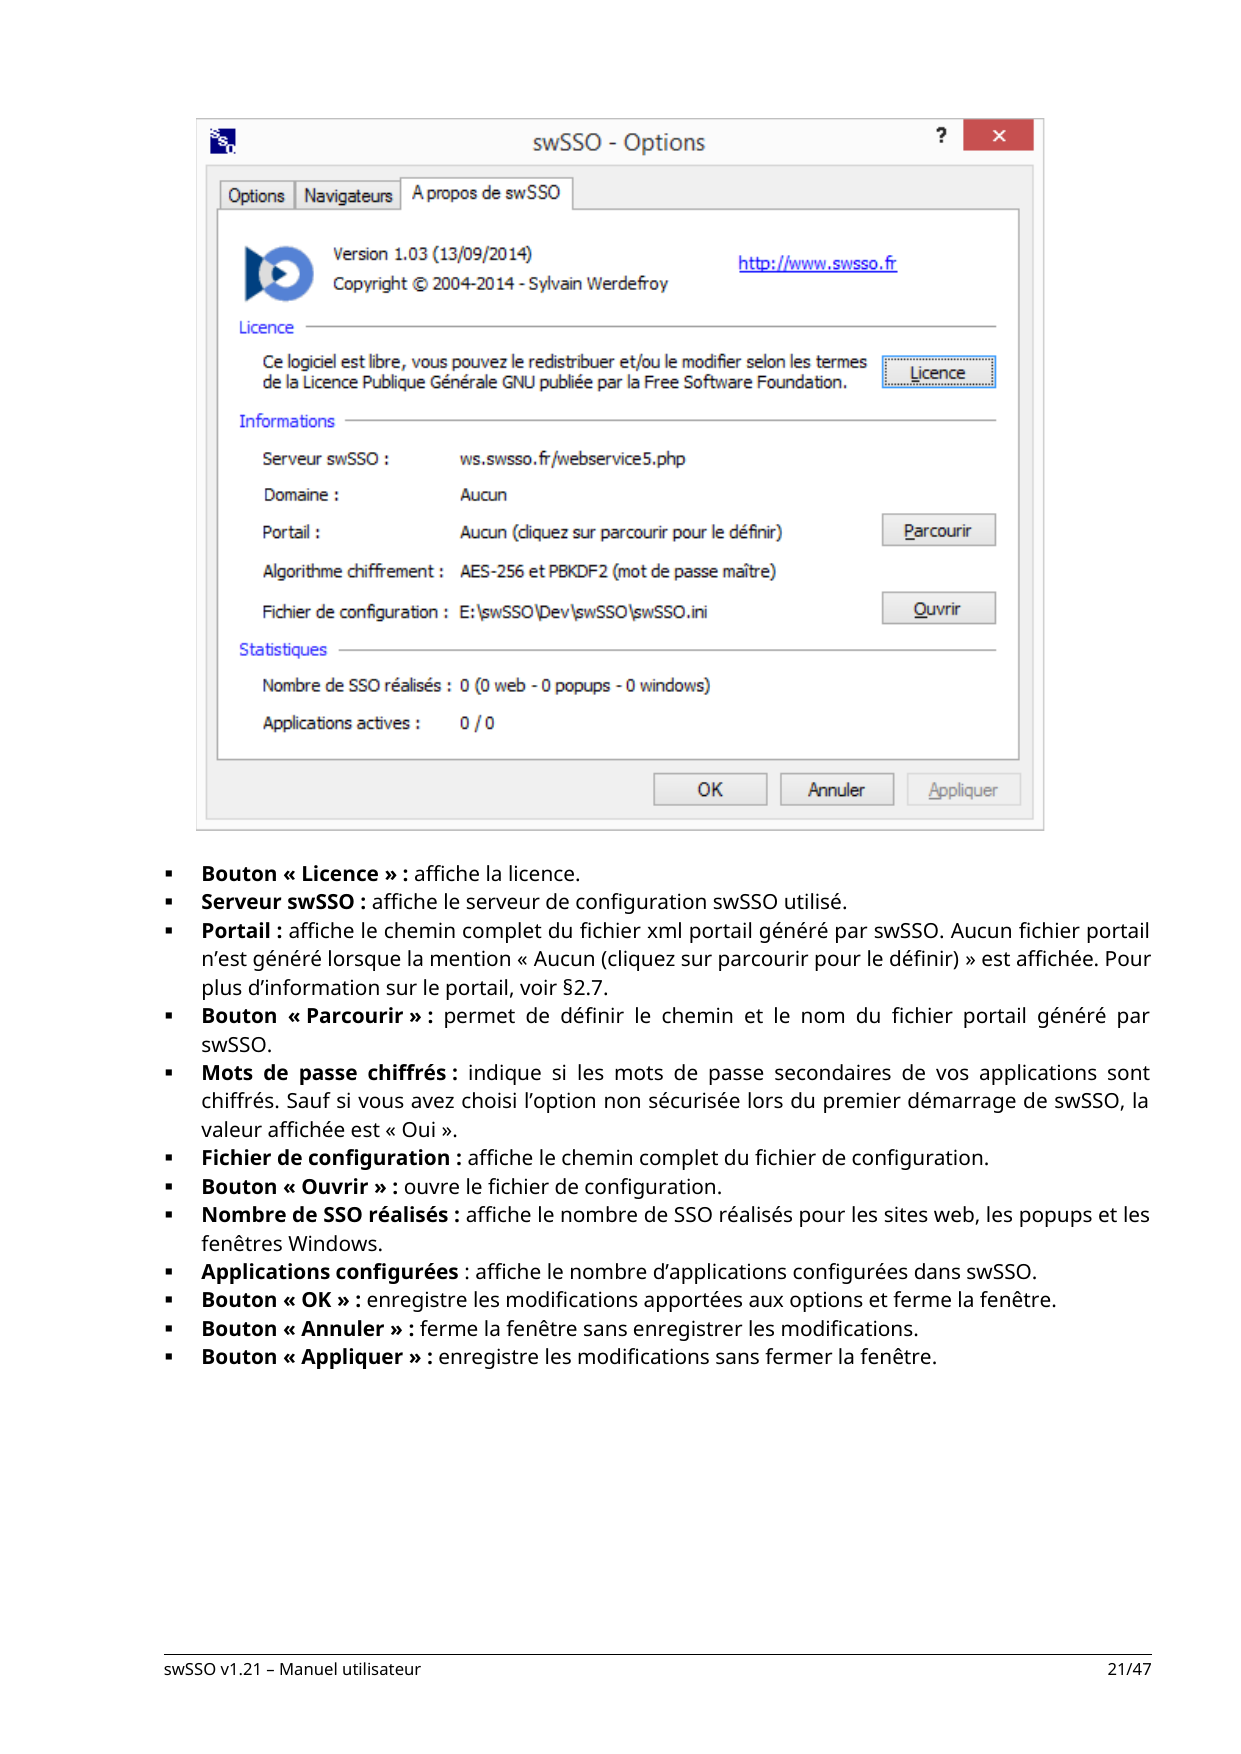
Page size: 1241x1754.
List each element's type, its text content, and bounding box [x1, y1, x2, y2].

list Bouton « Appliquer » : enregistre les modifications sans fermer la fenêtre. [164, 1342, 1152, 1371]
list Bouton « OK » : enregistre les modifications apportées aux options et ferme la fenêtre. [164, 1286, 1152, 1314]
list Bouton « Parcourir » : permet de définir le chemin et le nom du fichier portail généré par swSSO. [164, 1001, 1152, 1058]
list Bouton « Annuler » : ferme la fenêtre sans enregistrer les modifications. [164, 1314, 1152, 1342]
list Serveur swSSO : affiche le serveur de configuration swSSO utilisé. [164, 887, 1152, 916]
list Portail : affiche le chemin complet du fichier xml portail généré par swSSO. Aucun fichier portail n’est généré lorsque la mention « Aucun (cliquez sur parcourir pour le définir) » est affichée. Pour plus d’information sur le portail, voir §2.7. [164, 916, 1152, 1001]
list Bouton « Ouvrir » : ouvre le fichier de configuration. [164, 1172, 1152, 1200]
list Applications configurées : affiche le nombre d’applications configurées dans swSSO. [164, 1257, 1152, 1286]
list Fichier de configuration : affiche le chemin complet du fichier de configuration. [164, 1143, 1152, 1172]
list Mots de passe chiffrés : indique si les mots de passe secondaires de vos applications sont chiffrés. Sauf si vous avez choisi l’option non sécurisée lors du premier démarrage de swSSO, la valeur affichée est « Oui ». [164, 1058, 1152, 1143]
list Bouton « Licence » : affiche la licence. [164, 859, 1152, 887]
picture [196, 118, 1045, 831]
list Nombre de SSO réalisés : affiche le nombre de SSO réalisés pour les sites web, les popups et les fenêtres Windows. [164, 1200, 1152, 1257]
